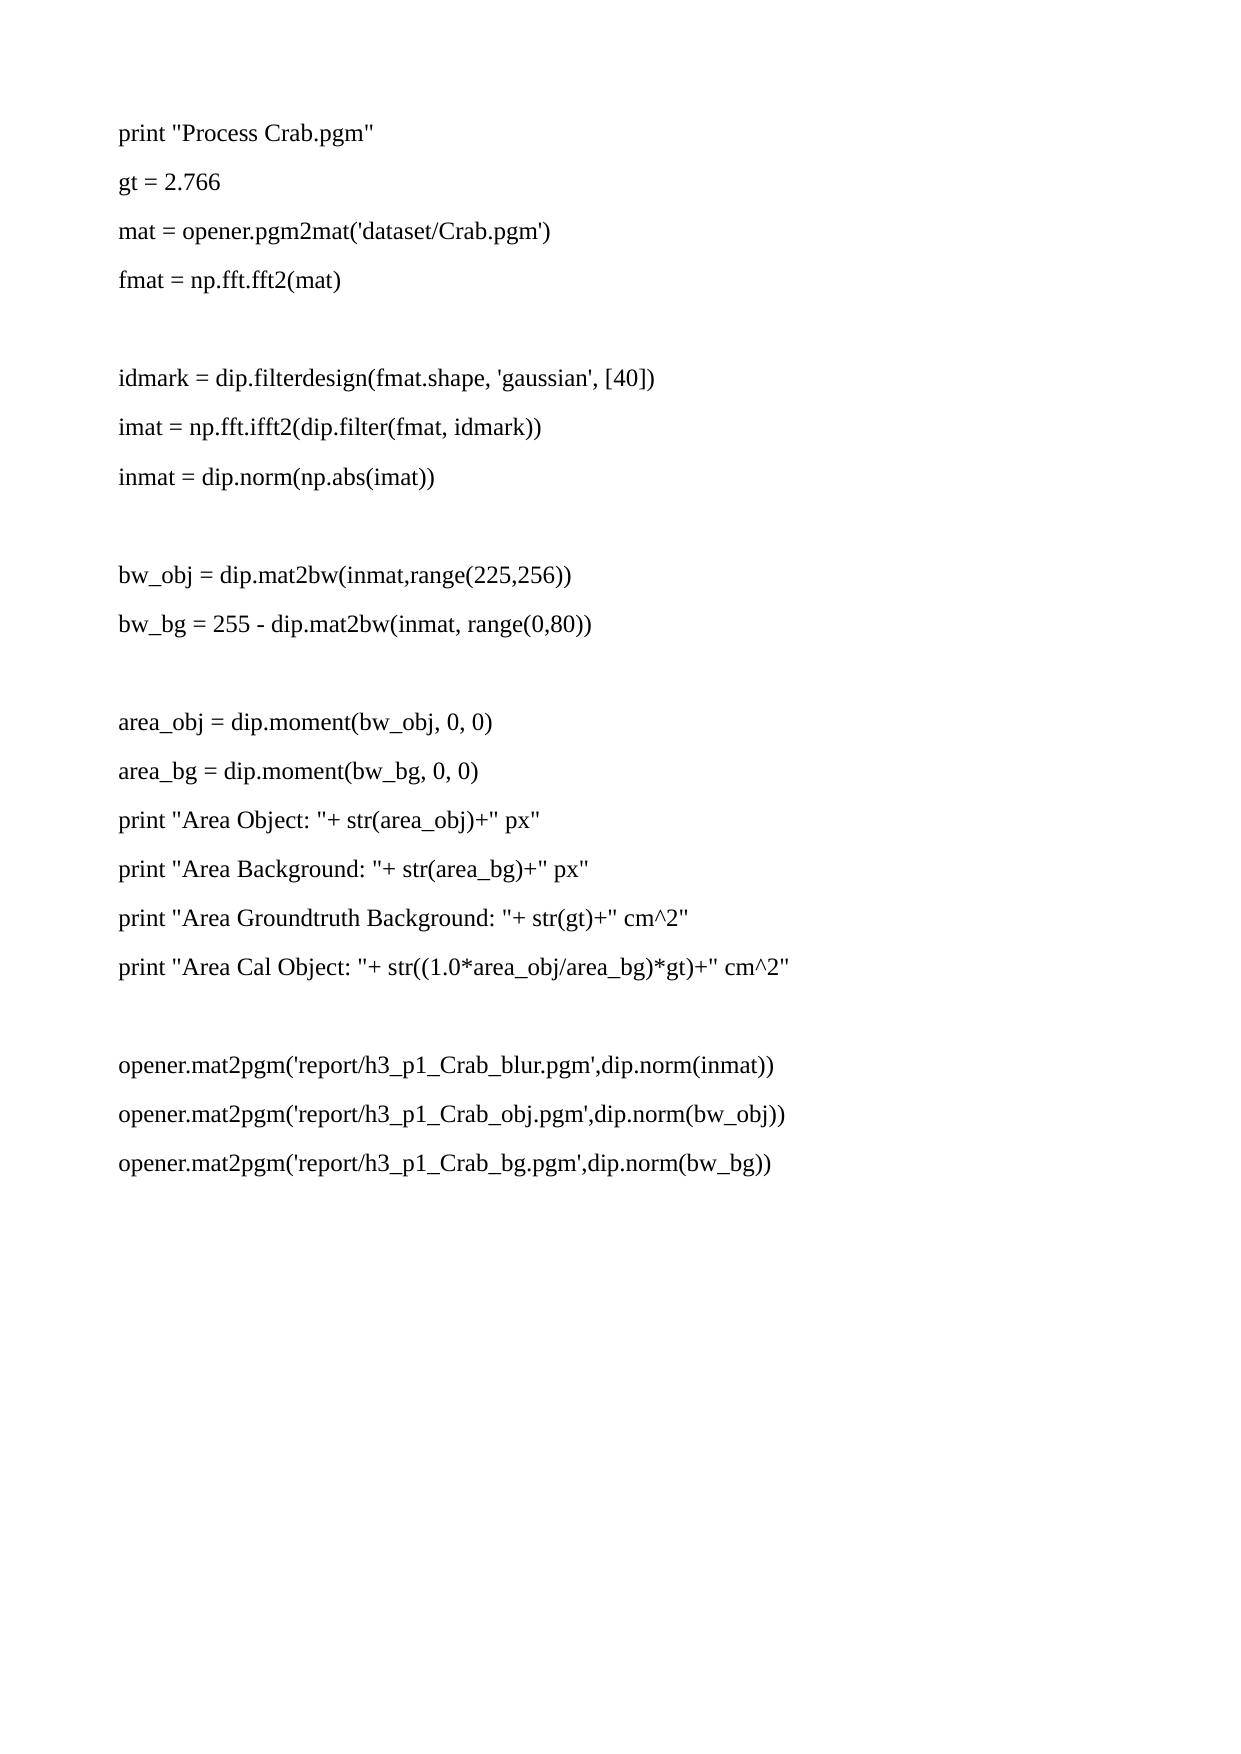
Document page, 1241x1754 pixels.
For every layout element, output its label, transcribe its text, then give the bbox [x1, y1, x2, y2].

text print "Area Background: "+ str(area_bg)+" px" [118, 854, 1122, 883]
text print "Area Cal Object: "+ str((1.0*area_obj/area_bg)*gt)+" cm^2" [118, 952, 1122, 981]
text print "Area Groundtruth Background: "+ str(gt)+" cm^2" [118, 903, 1122, 932]
text inmat = dip.norm(np.abs(imat)) [118, 462, 1122, 490]
text imat = np.fft.ifft2(dip.filter(fmat, idmark)) [118, 412, 1122, 441]
text opener.mat2pgm('report/h3_p1_Crab_obj.pgm',dip.norm(bw_obj)) [118, 1099, 1122, 1128]
text mat = opener.pgm2mat('dataset/Crab.pgm') [118, 216, 1122, 245]
text gt = 2.766 [118, 167, 1122, 196]
text idmark = dip.filterdesign(fmat.shape, 'gaussian', [40]) [118, 363, 1122, 392]
text print "Area Object: "+ str(area_obj)+" px" [118, 805, 1122, 834]
text bw_obj = dip.mat2bw(inmat,range(225,256)) [118, 560, 1122, 588]
text print "Process Crab.pgm" [118, 118, 1122, 147]
text area_obj = dip.moment(bw_obj, 0, 0) [118, 707, 1122, 736]
text fmat = np.fft.fft2(mat) [118, 265, 1122, 294]
text area_bg = dip.moment(bw_bg, 0, 0) [118, 756, 1122, 785]
text opener.mat2pgm('report/h3_p1_Crab_bg.pgm',dip.norm(bw_bg)) [118, 1148, 1122, 1177]
text bw_bg = 255 - dip.mat2bw(inmat, range(0,80)) [118, 609, 1122, 637]
text opener.mat2pgm('report/h3_p1_Crab_blur.pgm',dip.norm(inmat)) [118, 1050, 1122, 1079]
